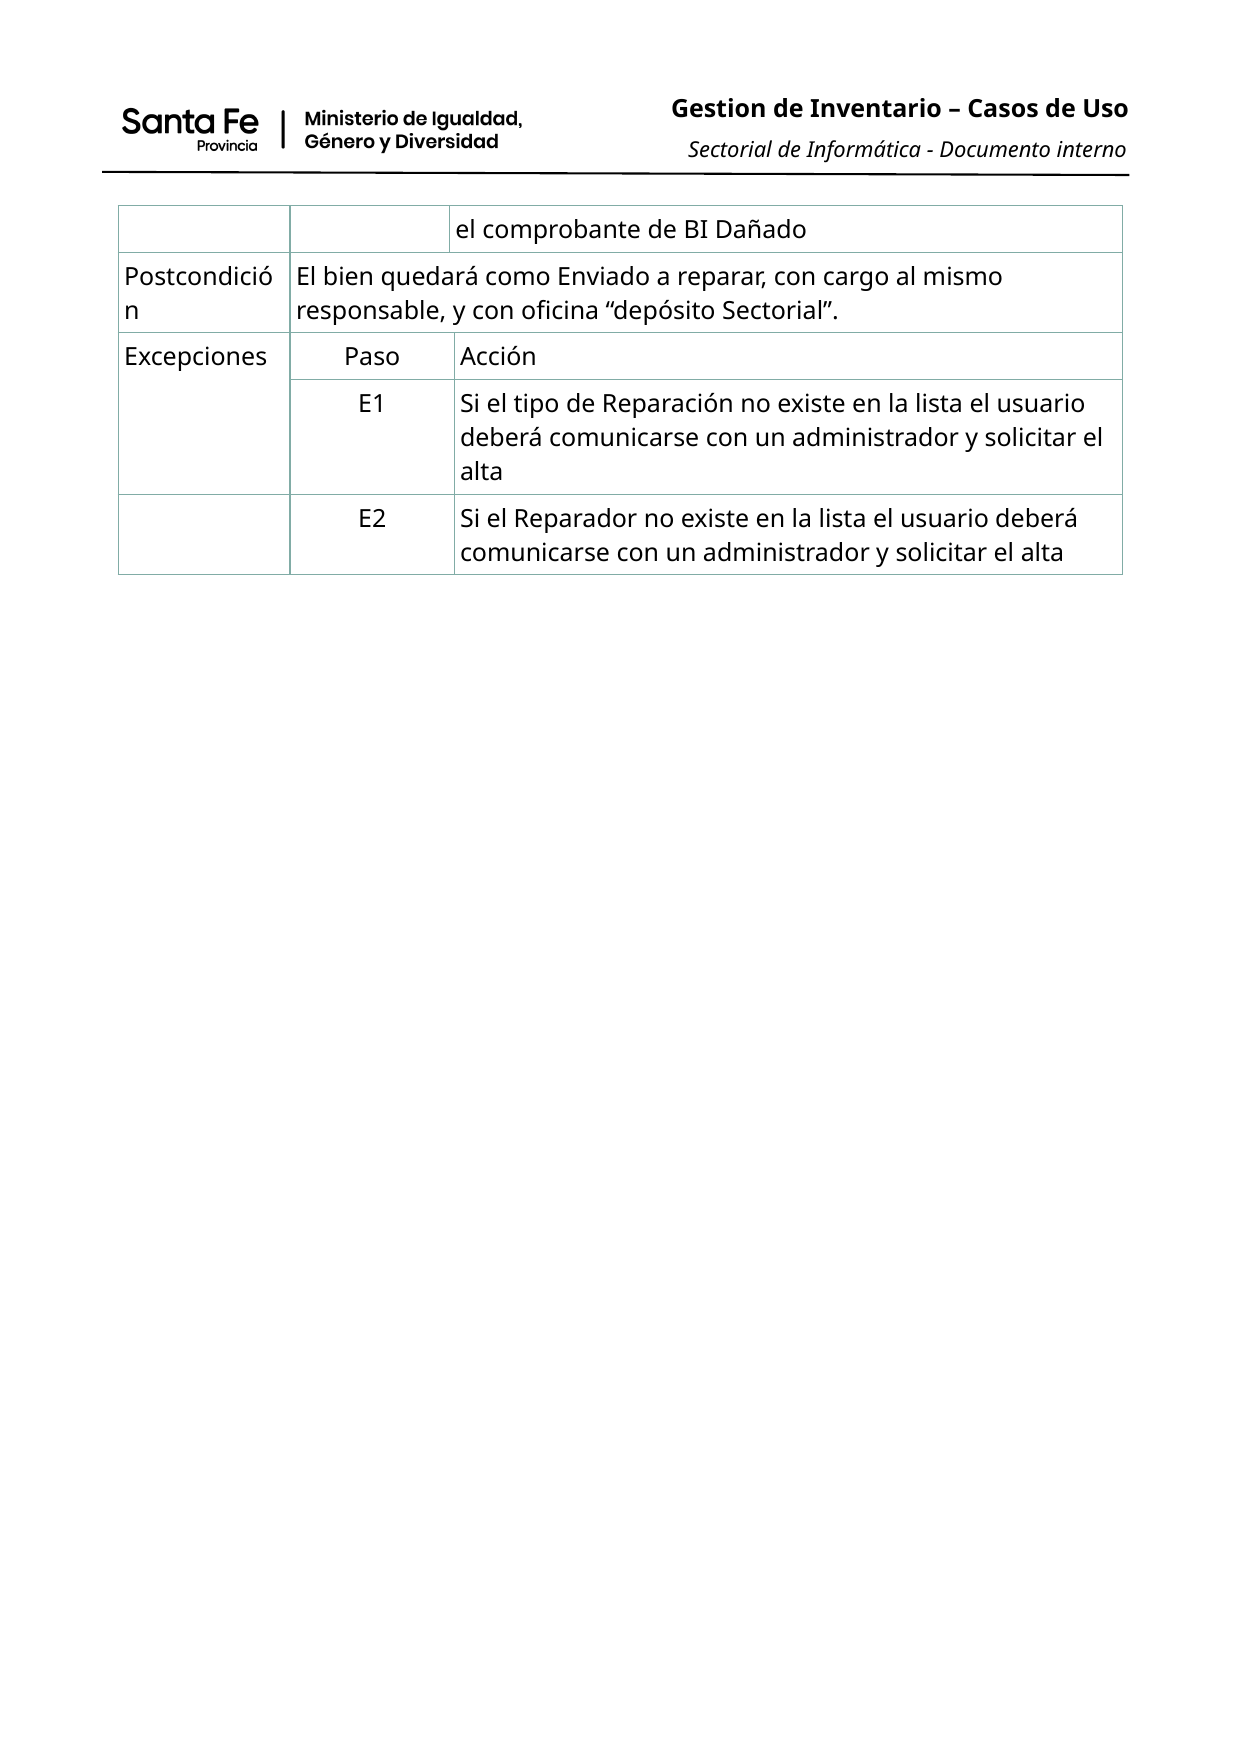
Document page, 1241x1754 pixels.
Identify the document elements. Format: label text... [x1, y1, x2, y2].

table_cell Si el Reparador no existe en la lista el usuario deberá comunicarse con un administrador y solicitar el alta [455, 495, 1122, 574]
table_cell Si el tipo de Reparación no existe en la lista el usuario deberá comunicarse con un administrador y solicitar el alta [455, 380, 1122, 493]
table_cell [119, 495, 289, 574]
table_cell E1 [291, 380, 454, 493]
table_cell El bien quedará como Enviado a reparar, con cargo al mismo responsable, y con oficina “depósito Sectorial”. [291, 253, 1122, 332]
table_cell [119, 379, 289, 493]
table_cell Paso [291, 333, 454, 379]
table_cell Acción [455, 333, 1122, 379]
picture [102, 91, 550, 162]
table_cell Excepciones [119, 333, 289, 379]
table_cell Postcondición [119, 253, 289, 332]
table_cell el comprobante de BI Dañado [450, 206, 1122, 252]
table_cell E2 [291, 495, 454, 574]
table_cell [119, 206, 289, 252]
table_cell [291, 206, 449, 252]
